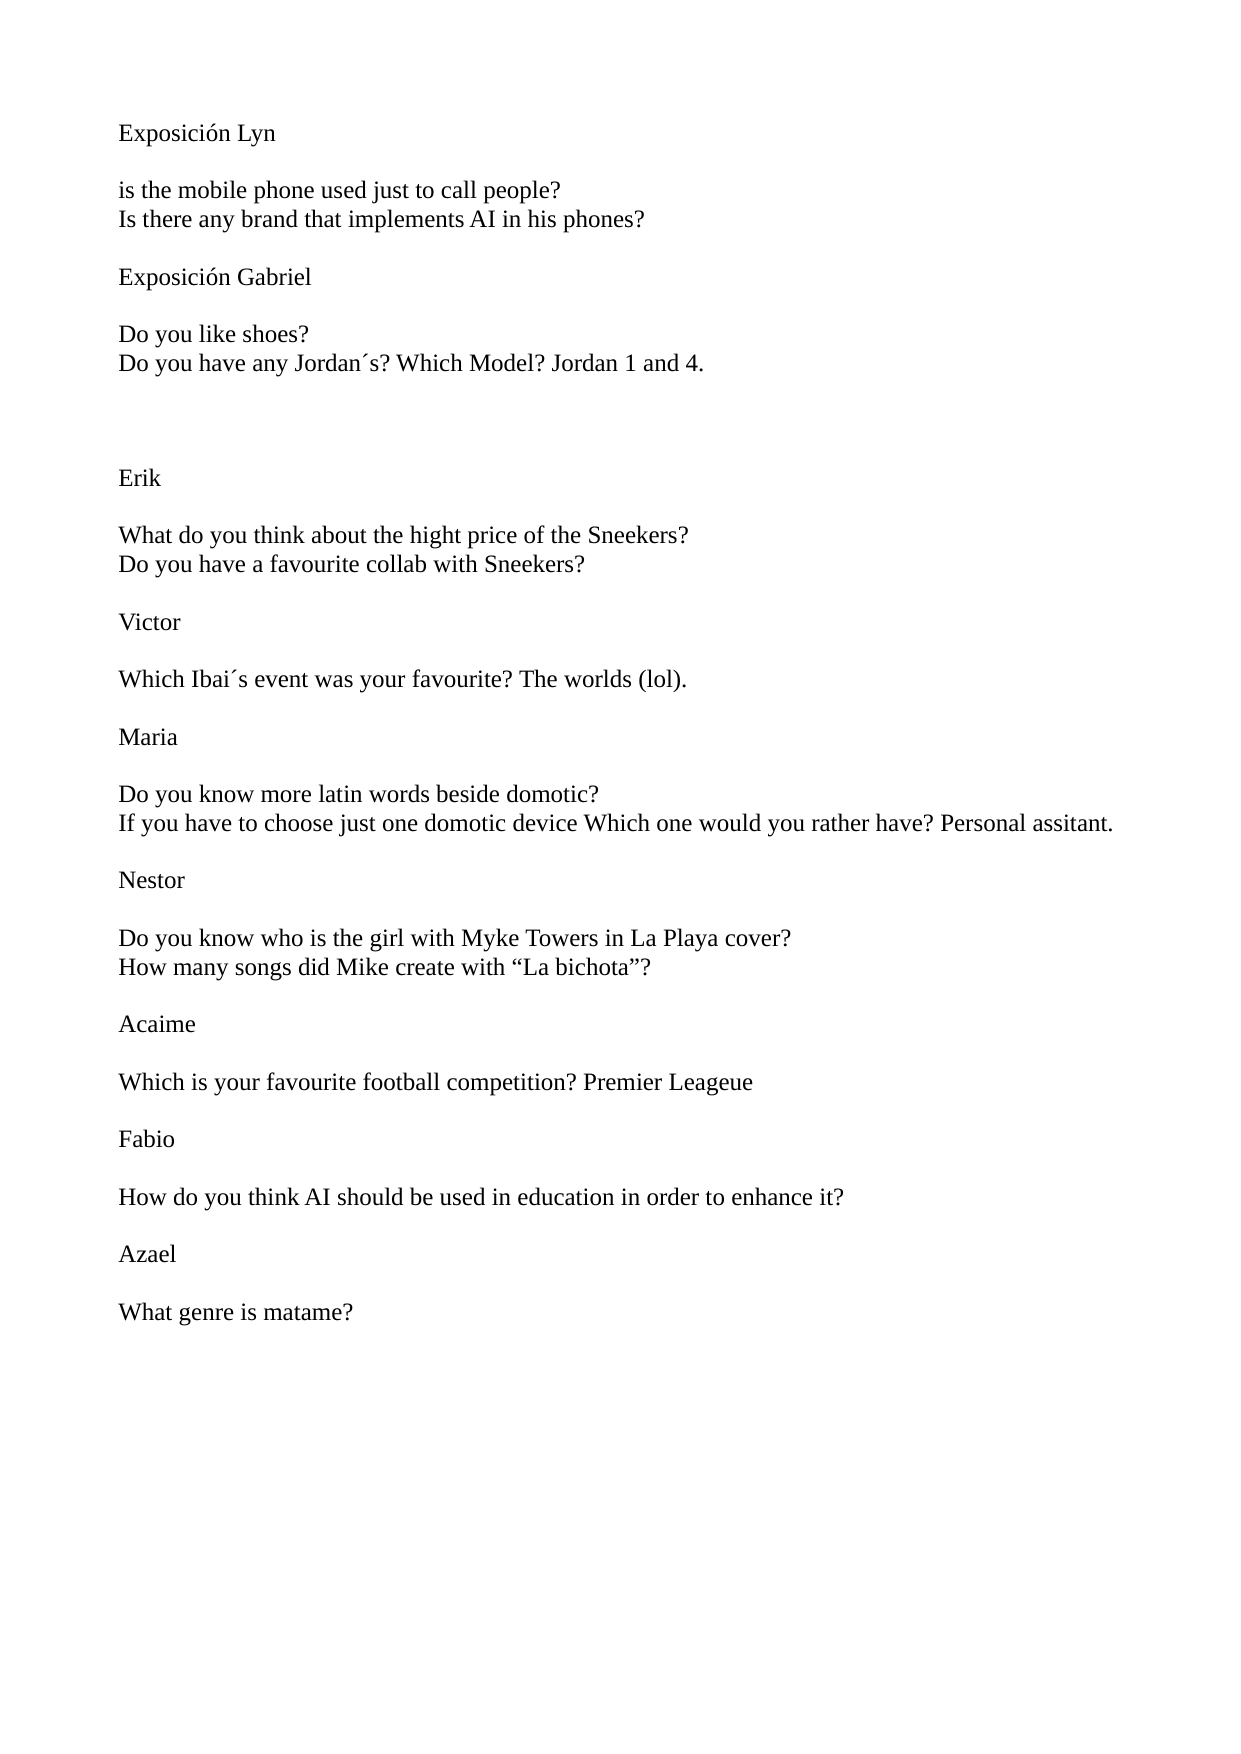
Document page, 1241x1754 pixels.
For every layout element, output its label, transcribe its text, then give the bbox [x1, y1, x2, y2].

text Which is your favourite football competition? Premier Leageue [118, 1067, 1122, 1096]
text Do you know who is the girl with Myke Towers in La Playa cover? [118, 923, 1122, 952]
text Do you have a favourite collab with Sneekers? [118, 549, 1122, 578]
text If you have to choose just one domotic device Which one would you rather have? Personal assitant. [118, 808, 1122, 837]
text Nestor [118, 866, 1122, 894]
text How many songs did Mike create with “La bichota”? [118, 952, 1122, 981]
text What do you think about the hight price of the Sneekers? [118, 521, 1122, 549]
text Erik [118, 463, 1122, 492]
text Fabio [118, 1124, 1122, 1153]
text Do you like shoes? [118, 319, 1122, 348]
text What genre is matame? [118, 1297, 1122, 1326]
text Exposición Lyn [118, 118, 1122, 147]
text is the mobile phone used just to call people? [118, 176, 1122, 204]
text How do you think AI should be used in education in order to enhance it? [118, 1182, 1122, 1211]
text Azael [118, 1239, 1122, 1268]
text Acaime [118, 1009, 1122, 1038]
text Exposición Gabriel [118, 262, 1122, 291]
text Do you know more latin words beside domotic? [118, 779, 1122, 808]
text Which Ibai´s event was your favourite? The worlds (lol). [118, 664, 1122, 693]
text Maria [118, 722, 1122, 751]
text Is there any brand that implements AI in his phones? [118, 204, 1122, 233]
text Victor [118, 607, 1122, 636]
text Do you have any Jordan´s? Which Model? Jordan 1 and 4. [118, 348, 1122, 377]
